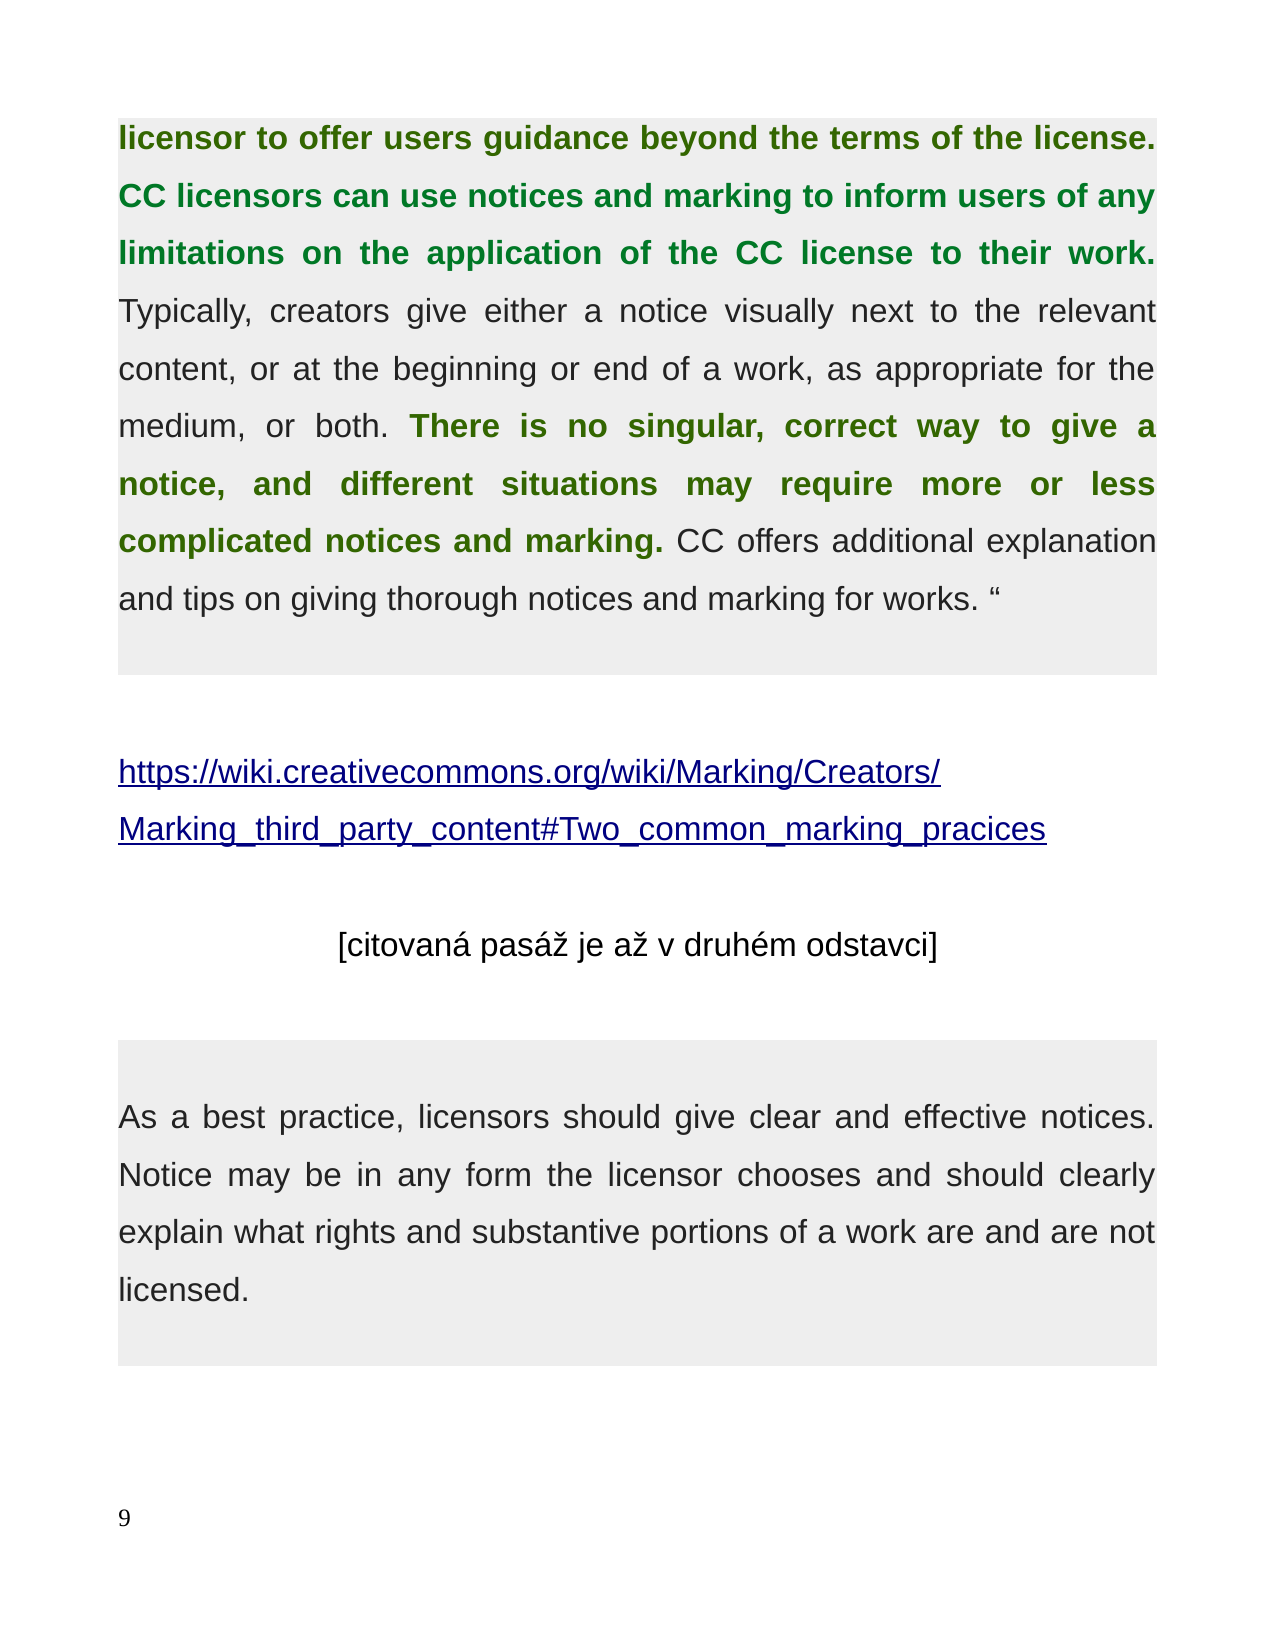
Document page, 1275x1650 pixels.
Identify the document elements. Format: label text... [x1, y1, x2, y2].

text https://wiki.creativecommons.org/wiki/Marking/Creators/Marking_third_party_content#Two_common_marking_pracices [118, 752, 1157, 848]
text [citovaná pasáž je až v druhém odstavci] [118, 924, 1157, 963]
text As a best practice, licensors should give clear and effective notices. Notice may be in any form the licensor chooses and should clearly explain what rights and substantive portions of a work are and are not licensed. [118, 1097, 1157, 1309]
text licensor to offer users guidance beyond the terms of the license. CC licensors can use notices and marking to inform users of any limitations on the application of the CC license to their work. Typically, creators give either a notice visually next to the relevant content, or at the beginning or end of a work, as appropriate for the medium, or both. There is no singular, correct way to give a notice, and different situations may require more or less complicated notices and marking. CC offers additional explanation and tips on giving thorough notices and marking for works. “ [118, 118, 1157, 617]
